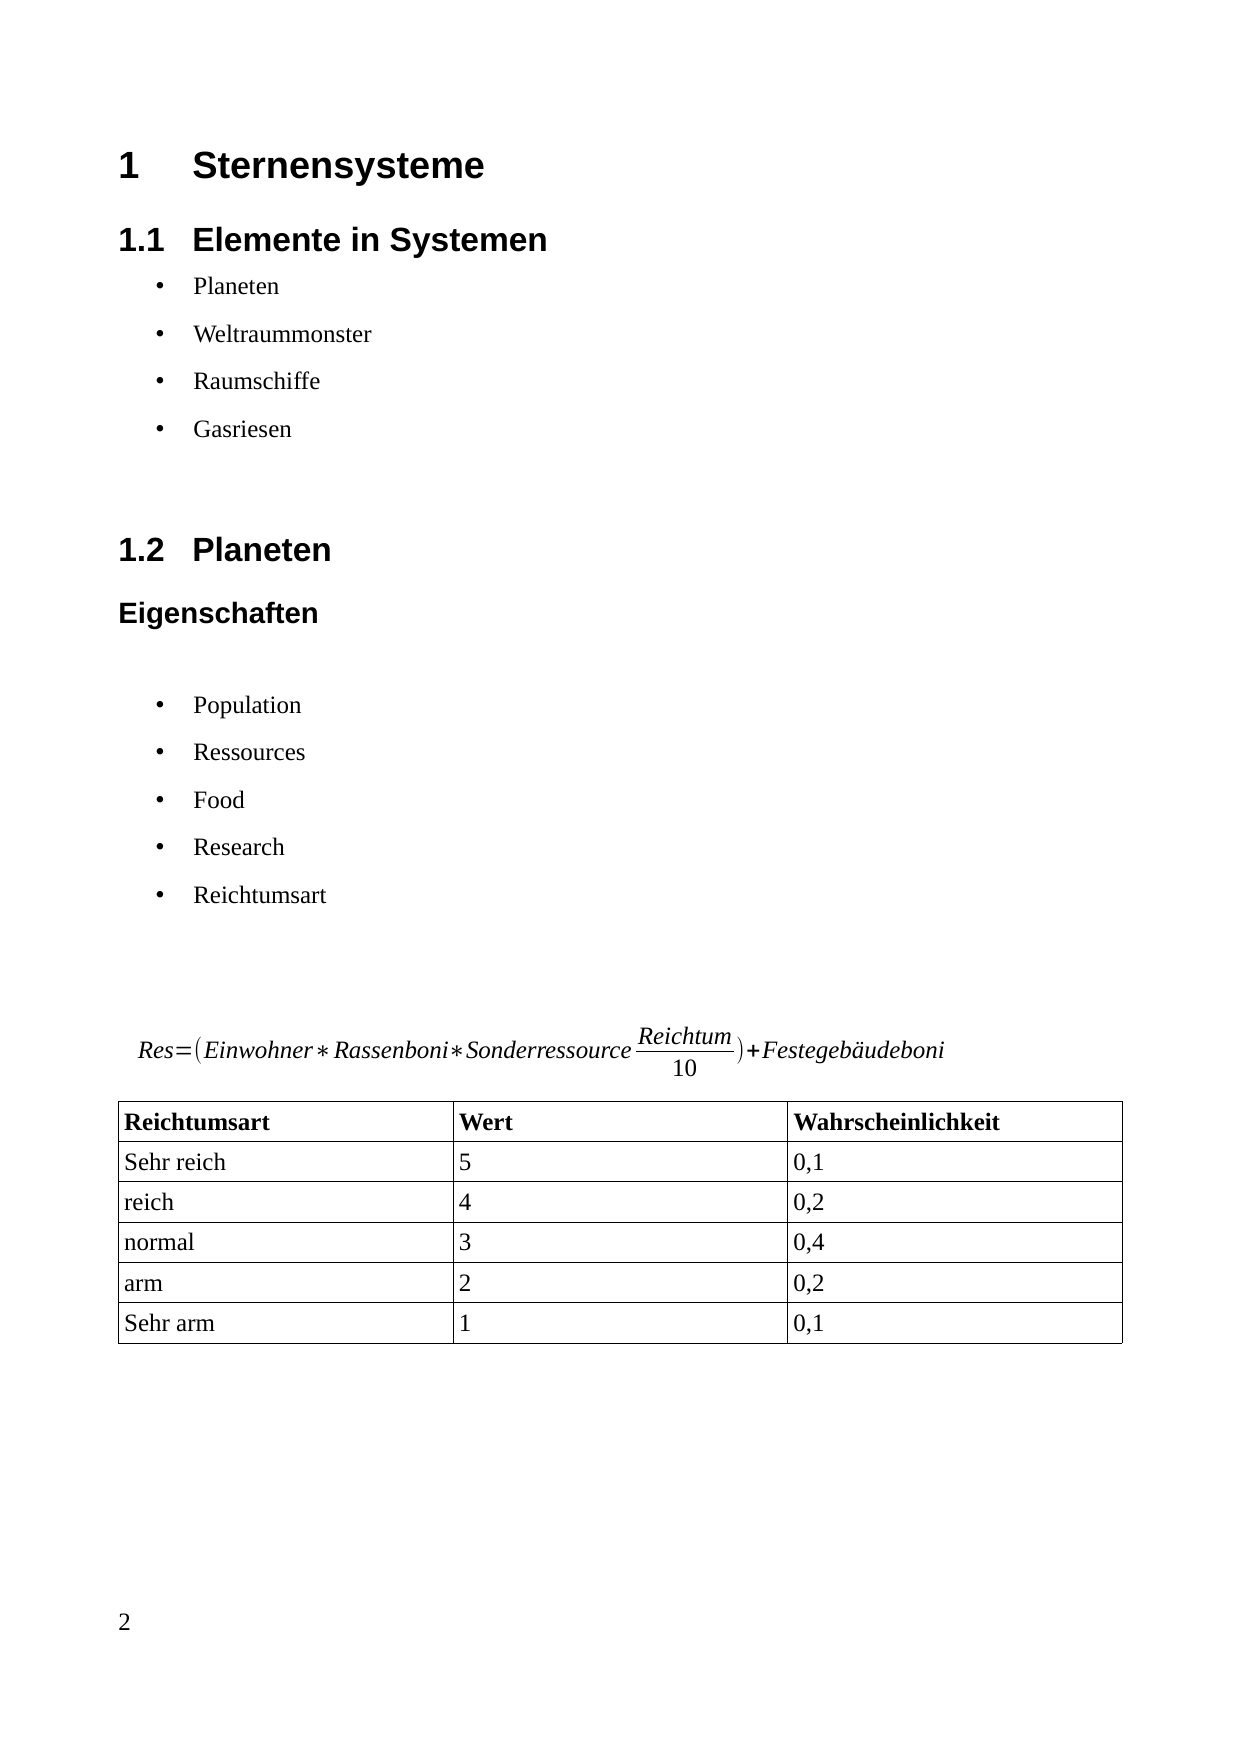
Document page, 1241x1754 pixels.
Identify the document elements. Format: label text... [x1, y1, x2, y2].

table_cell Sehr arm [119, 1303, 453, 1343]
table_cell 2 [454, 1263, 787, 1302]
list Raumschiffe [156, 366, 1122, 395]
list Food [156, 785, 1122, 814]
subtitle Eigenschaften [118, 596, 1122, 629]
table_header Reichtumsart [119, 1102, 453, 1141]
list Research [156, 832, 1122, 861]
list Gasriesen [156, 414, 1122, 443]
table_cell 0,1 [788, 1303, 1122, 1343]
table_cell reich [119, 1182, 453, 1222]
table_cell arm [119, 1263, 453, 1302]
list Planeten [156, 271, 1122, 300]
subtitle Planeten [118, 530, 1122, 569]
table_cell 3 [454, 1223, 787, 1262]
table_cell 1 [454, 1303, 787, 1343]
table_cell 4 [454, 1182, 787, 1222]
list Weltraummonster [156, 319, 1122, 348]
list Population [156, 690, 1122, 718]
list Ressources [156, 737, 1122, 766]
subtitle Elemente in Systemen [118, 220, 1122, 259]
table_cell normal [119, 1223, 453, 1262]
table_cell 5 [454, 1142, 787, 1181]
table_header Wert [454, 1102, 787, 1141]
table_cell 0,1 [788, 1142, 1122, 1181]
table_cell 0,2 [788, 1182, 1122, 1222]
subtitle Sternensysteme [118, 143, 1122, 187]
table_cell 0,4 [788, 1223, 1122, 1262]
table_cell Sehr reich [119, 1142, 453, 1181]
table_cell 0,2 [788, 1263, 1122, 1302]
list Reichtumsart [156, 880, 1122, 909]
table_header Wahrscheinlichkeit [788, 1102, 1122, 1141]
